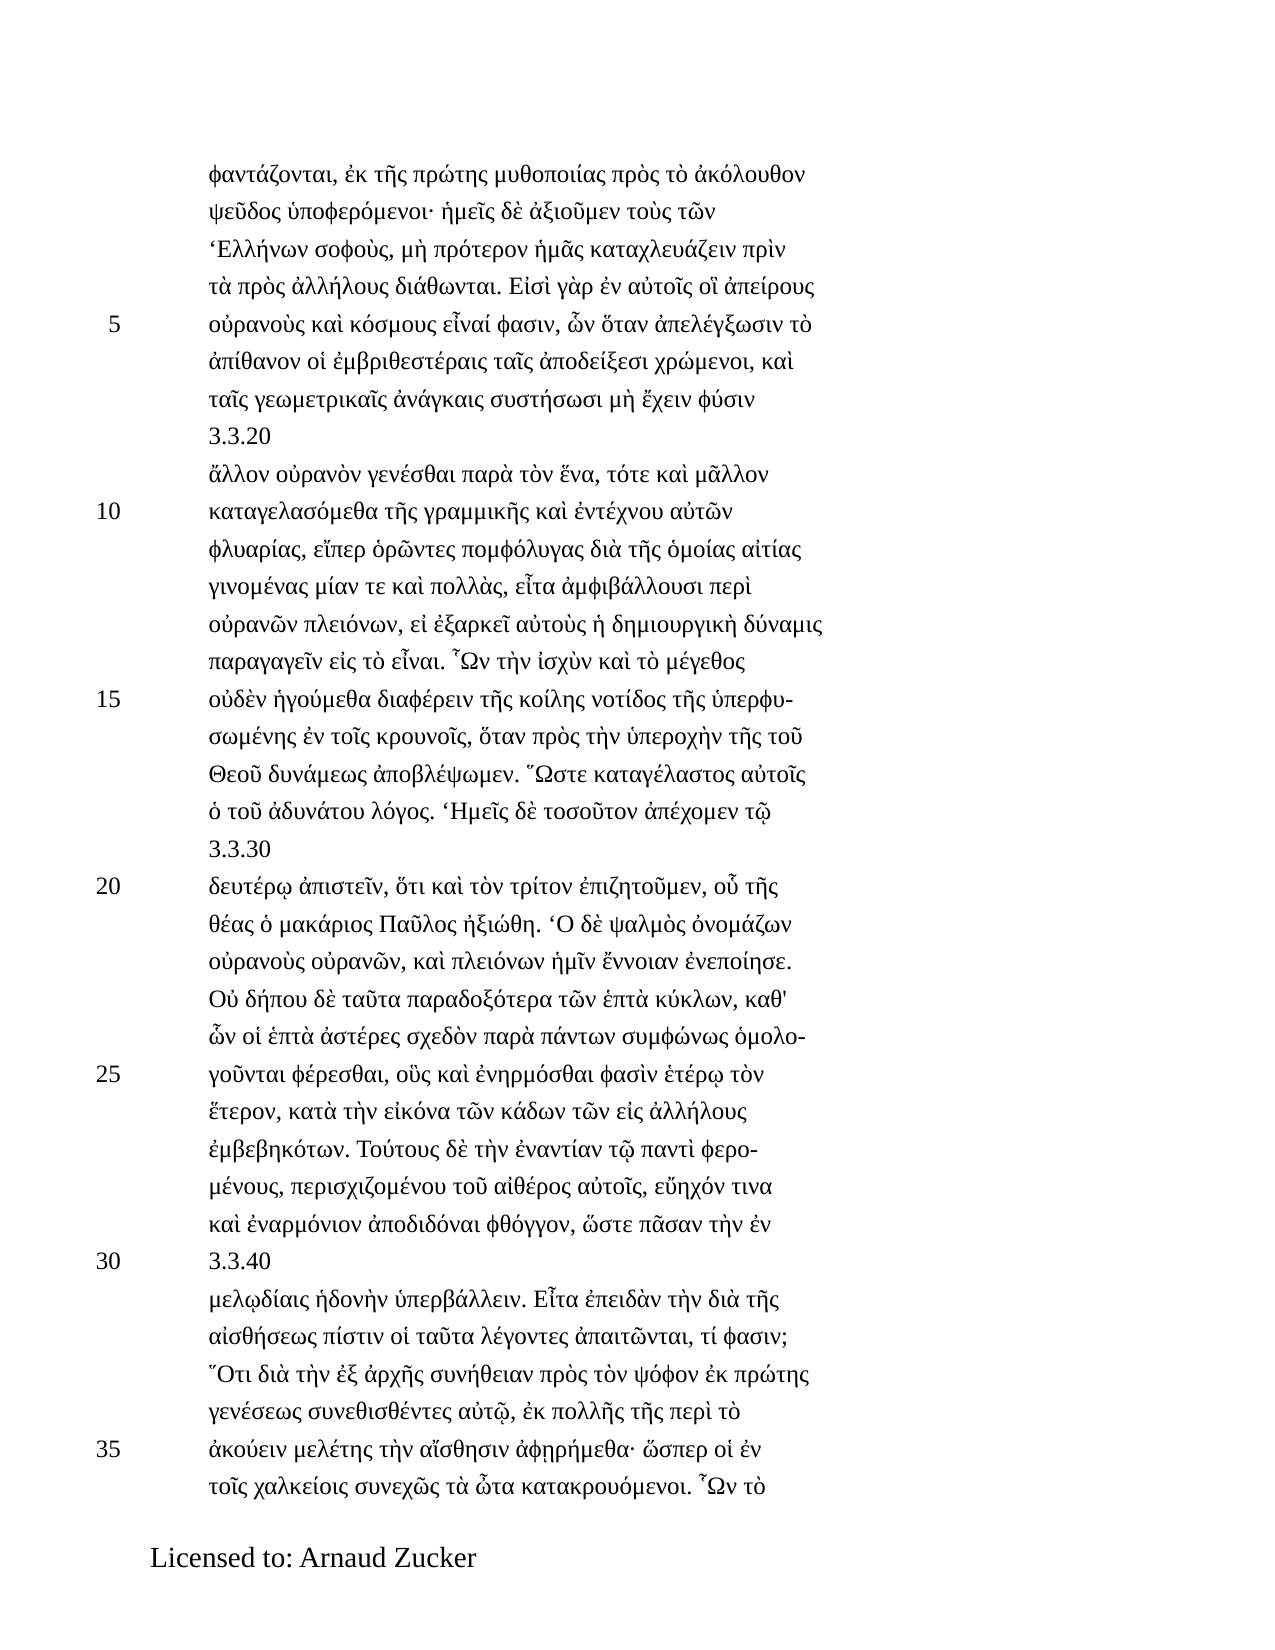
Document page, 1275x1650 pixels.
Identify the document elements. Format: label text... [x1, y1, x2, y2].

text ἄλλον οὐρανὸν γενέσθαι παρὰ τὸν ἕνα, τότε καὶ μᾶλλον καταγελασόμεθα τῆς γραμμικῆς καὶ ἐντέχνου αὐτῶν ϕλυαρίας, εἴπερ ὁρῶντες πομϕόλυγας διὰ τῆς ὁμοίας αἰτίας γινομένας μίαν τε καὶ πολλὰς, εἶτα ἀμϕιβάλλουσι περὶ οὐρανῶν πλειόνων, εἰ ἐξαρκεῖ αὐτοὺς ἡ δημιουργικὴ δύναμις παραγαγεῖν εἰς τὸ εἶναι. ῟Ων τὴν ἰσχὺν καὶ τὸ μέγεθος οὐδὲν ἡγούμεθα διαϕέρειν τῆς κοίλης νοτίδος τῆς ὑπερϕυ- σωμένης ἐν τοῖς κρουνοῖς, ὅταν πρὸς τὴν ὑπεροχὴν τῆς τοῦ Θεοῦ δυνάμεως ἀποβλέψωμεν. ῞Ωστε καταγέλαστος αὐτοῖς ὁ τοῦ ἀδυνάτου λόγος. ‘Ημεῖς δὲ τοσοῦτον ἀπέχομεν τῷ [202, 450, 1125, 825]
text 3.3.20 [202, 412, 1125, 450]
text 3.3.40 [202, 1237, 1125, 1275]
text ϕαντάζονται, ἐκ τῆς πρώτης μυθοποιίας πρὸς τὸ ἀκόλουθον ψεῦδος ὑποϕερόμενοι· ἡμεῖς δὲ ἀξιοῦμεν τοὺς τῶν ‘Ελλήνων σοϕοὺς, μὴ πρότερον ἡμᾶς καταχλευάζειν πρὶν τὰ πρὸς ἀλλήλους διάθωνται. Εἰσὶ γὰρ ἐν αὐτοῖς οἳ ἀπείρους οὐρανοὺς καὶ κόσμους εἶναί ϕασιν, ὧν ὅταν ἀπελέγξωσιν τὸ ἀπίθανον οἱ ἐμβριθεστέραις ταῖς ἀποδείξεσι χρώμενοι, καὶ ταῖς γεωμετρικαῖς ἀνάγκαις συστήσωσι μὴ ἔχειν ϕύσιν [202, 150, 1125, 412]
text μελῳδίαις ἡδονὴν ὑπερβάλλειν. Εἶτα ἐπειδὰν τὴν διὰ τῆς αἰσθήσεως πίστιν οἱ ταῦτα λέγοντες ἀπαιτῶνται, τί ϕασιν; ῞Οτι διὰ τὴν ἐξ ἀρχῆς συνήθειαν πρὸς τὸν ψόϕον ἐκ πρώτης γενέσεως συνεθισθέντες αὐτῷ, ἐκ πολλῆς τῆς περὶ τὸ ἀκούειν μελέτης τὴν αἴσθησιν ἀϕῃρήμεθα· ὥσπερ οἱ ἐν τοῖς χαλκείοις συνεχῶς τὰ ὦτα κατακρουόμενοι. ῟Ων τὸ [202, 1275, 1125, 1500]
text δευτέρῳ ἀπιστεῖν, ὅτι καὶ τὸν τρίτον ἐπιζητοῦμεν, οὗ τῆς θέας ὁ μακάριος Παῦλος ἠξιώθη. ‘Ο δὲ ψαλμὸς ὀνομάζων οὐρανοὺς οὐρανῶν, καὶ πλειόνων ἡμῖν ἔννοιαν ἐνεποίησε. Οὐ δήπου δὲ ταῦτα παραδοξότερα τῶν ἑπτὰ κύκλων, καθ' ὧν οἱ ἑπτὰ ἀστέρες σχεδὸν παρὰ πάντων συμϕώνως ὁμολο- γοῦνται ϕέρεσθαι, οὓς καὶ ἐνηρμόσθαι ϕασὶν ἑτέρῳ τὸν ἕτερον, κατὰ τὴν εἰκόνα τῶν κάδων τῶν εἰς ἀλλήλους ἐμβεβηκότων. Τούτους δὲ τὴν ἐναντίαν τῷ παντὶ ϕερο- μένους, περισχιζομένου τοῦ αἰθέρος αὐτοῖς, εὔηχόν τινα καὶ ἐναρμόνιον ἀποδιδόναι ϕθόγγον, ὥστε πᾶσαν τὴν ἐν [202, 862, 1125, 1237]
text 3.3.30 [202, 825, 1125, 862]
